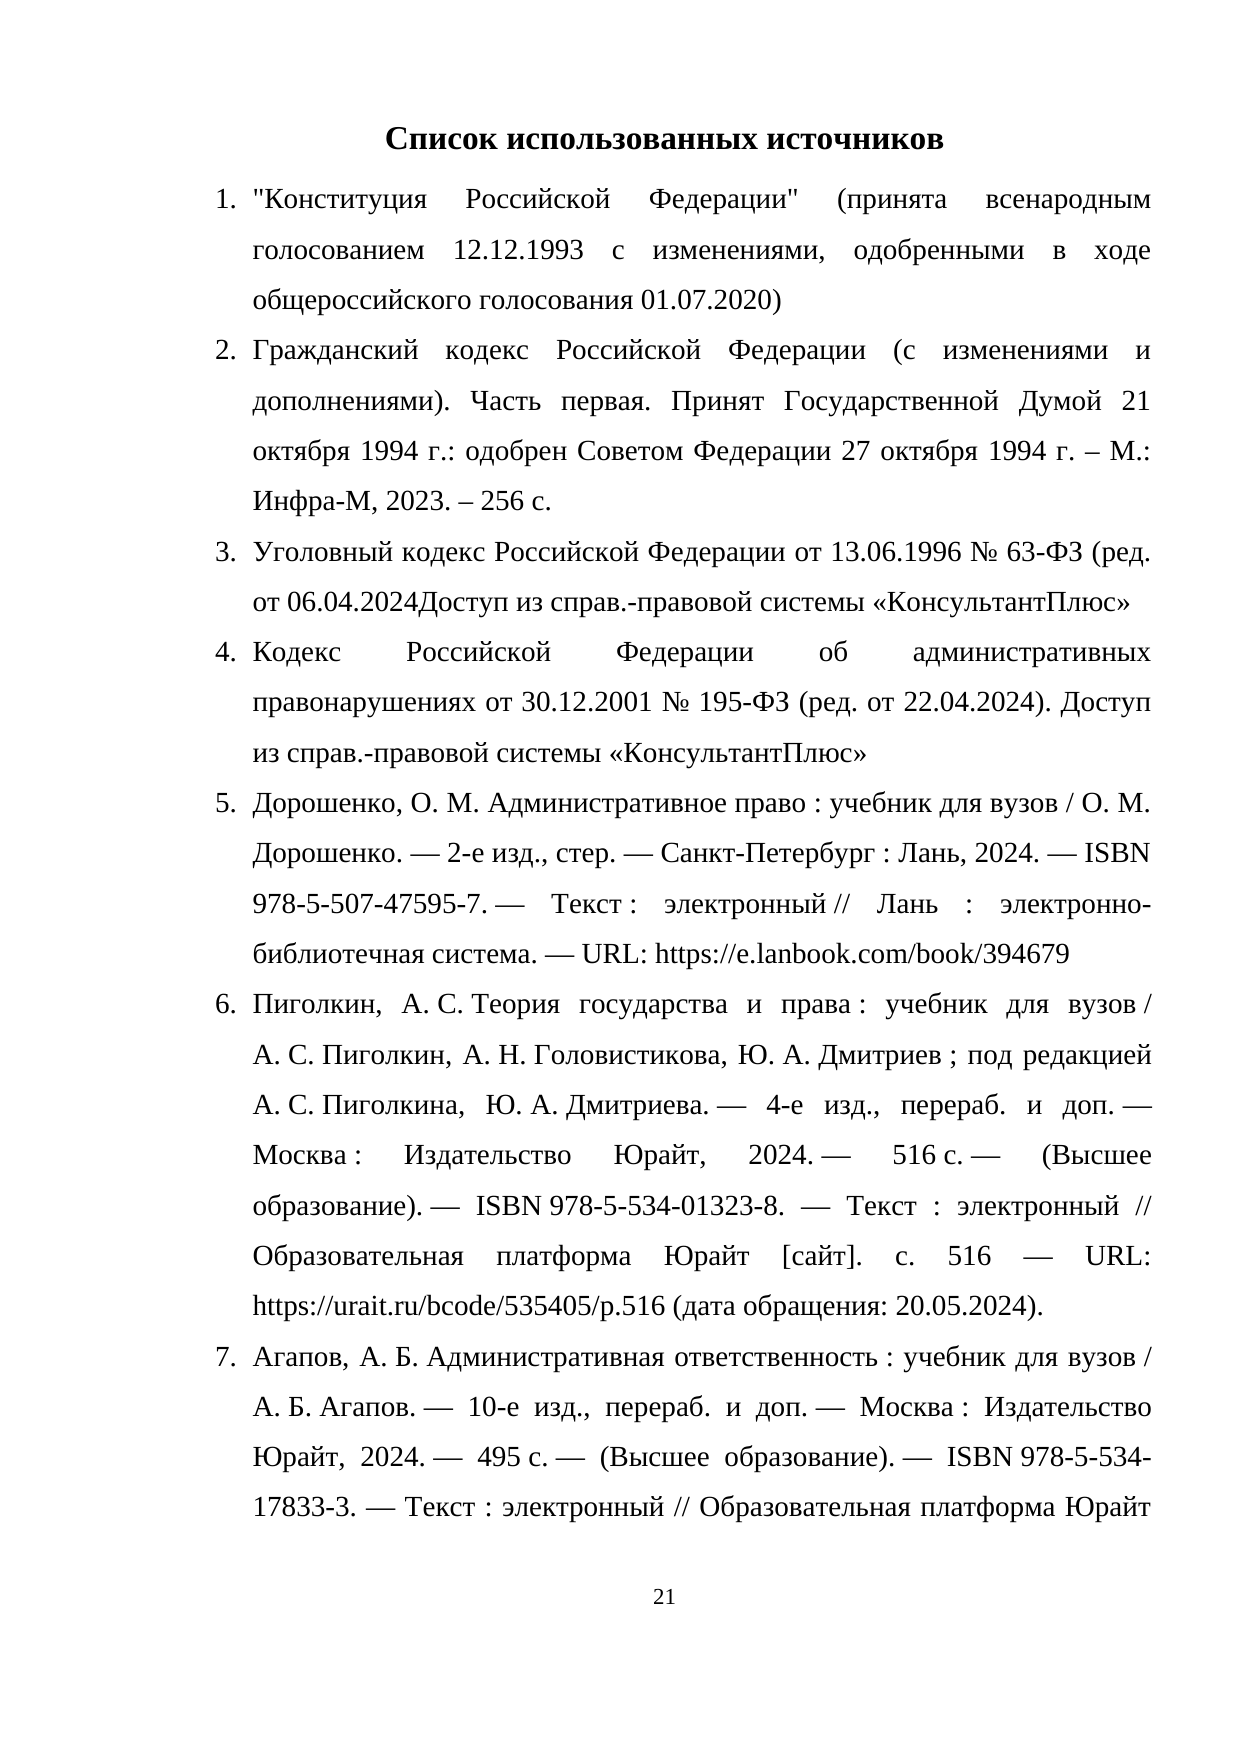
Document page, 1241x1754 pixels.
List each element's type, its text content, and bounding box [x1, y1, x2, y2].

list Уголовный кодекс Российской Федерации от 13.06.1996 № 63-ФЗ (ред. от 06.04.2024Доступ из справ.-правовой системы «КонсультантПлюс» [215, 534, 1152, 617]
subtitle Список использованных источников [177, 118, 1152, 156]
list "Конституция Российской Федерации" (принята всенародным голосованием 12.12.1993 с изменениями, одобренными в ходе общероссийского голосования 01.07.2020) [215, 181, 1152, 316]
list Пиголкин, А. С. Теория государства и права : учебник для вузов / А. С. Пиголкин, А. Н. Головистикова, Ю. А. Дмитриев ; под редакцией А. С. Пиголкина, Ю. А. Дмитриева. — 4-е изд., перераб. и доп. — Москва : Издательство Юрайт, 2024. — 516 с. — (Высшее образование). — ISBN 978-5-534-01323-8. — Текст : электронный // Образовательная платформа Юрайт [сайт]. с. 516 — URL: https://urait.ru/bcode/535405/p.516 (дата обращения: 20.05.2024). [215, 986, 1152, 1322]
list Дорошенко, О. М. Административное право : учебник для вузов / О. М. Дорошенко. — 2-е изд., стер. — Санкт-Петербург : Лань, 2024. — ISBN 978-5-507-47595-7. — Текст : электронный // Лань : электронно-библиотечная система. — URL: https://e.lanbook.com/book/394679 [215, 785, 1152, 970]
list Гражданский кодекс Российской Федерации (с изменениями и дополнениями). Часть первая. Принят Государственной Думой 21 октября 1994 г.: одобрен Советом Федерации 27 октября 1994 г. – М.: Инфра-М, 2023. – 256 с. [215, 332, 1152, 517]
list Кодекс Российской Федерации об административных правонарушениях от 30.12.2001 № 195-ФЗ (ред. от 22.04.2024). Доступ из справ.-правовой системы «КонсультантПлюс» [215, 634, 1152, 768]
list Агапов, А. Б. Административная ответственность : учебник для вузов / А. Б. Агапов. — 10-е изд., перераб. и доп. — Москва : Издательство Юрайт, 2024. — 495 с. — (Высшее образование). — ISBN 978-5-534-17833-3. — Текст : электронный // Образовательная платформа Юрайт [215, 1339, 1152, 1523]
